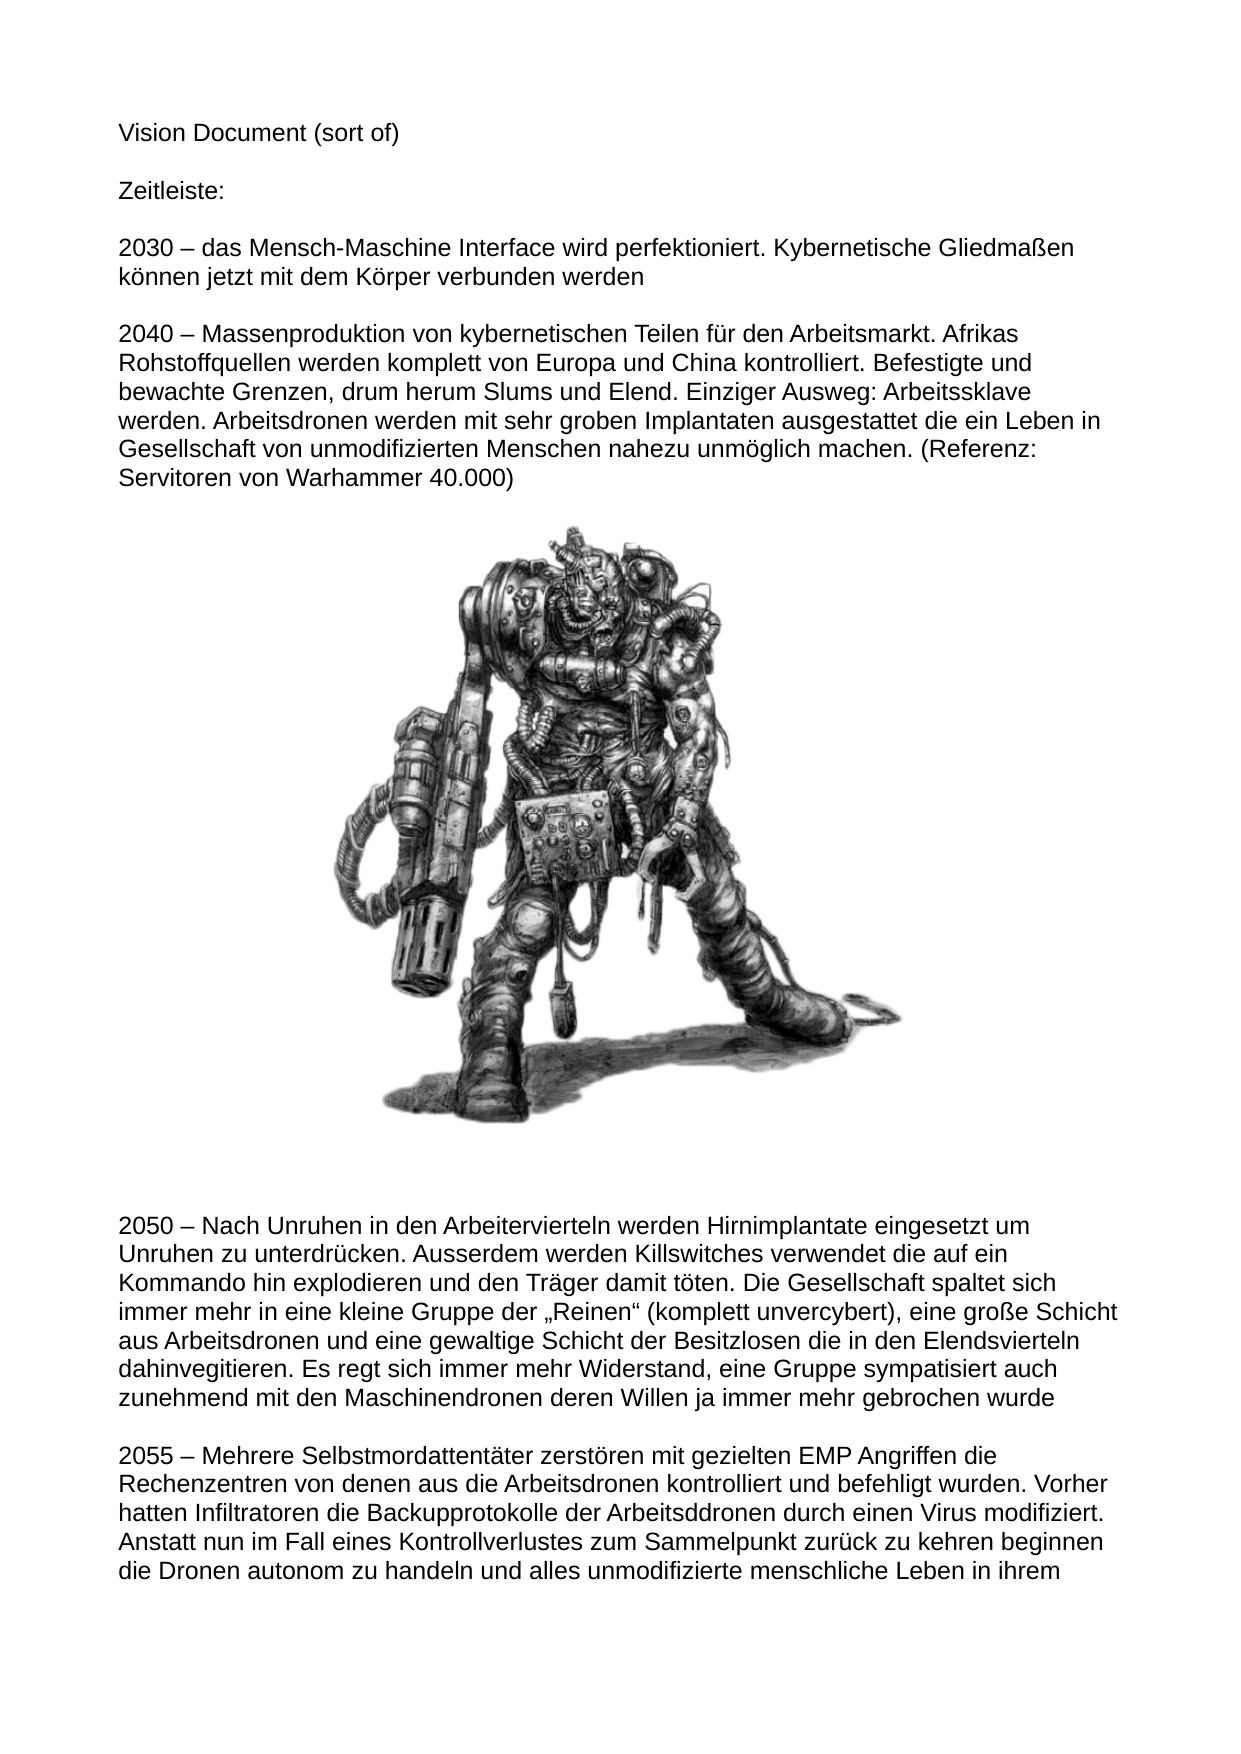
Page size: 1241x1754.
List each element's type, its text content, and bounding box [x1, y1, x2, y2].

picture [330, 520, 910, 1127]
text 2040 – Massenproduktion von kybernetischen Teilen für den Arbeitsmarkt. Afrikas Rohstoffquellen werden komplett von Europa und China kontrolliert. Befestigte und bewachte Grenzen, drum herum Slums und Elend. Einziger Ausweg: Arbeitssklave werden. Arbeitsdronen werden mit sehr groben Implantaten ausgestattet die ein Leben in Gesellschaft von unmodifizierten Menschen nahezu unmöglich machen. (Referenz: Servitoren von Warhammer 40.000) [118, 319, 1122, 492]
text Vision Document (sort of) [118, 118, 1122, 147]
text Zeitleiste: [118, 176, 1122, 204]
text 2030 – das Mensch-Maschine Interface wird perfektioniert. Kybernetische Gliedmaßen können jetzt mit dem Körper verbunden werden [118, 233, 1122, 291]
text 2050 – Nach Unruhen in den Arbeitervierteln werden Hirnimplantate eingesetzt um Unruhen zu unterdrücken. Ausserdem werden Killswitches verwendet die auf ein Kommando hin explodieren und den Träger damit töten. Die Gesellschaft spaltet sich immer mehr in eine kleine Gruppe der „Reinen“ (komplett unvercybert), eine große Schicht aus Arbeitsdronen und eine gewaltige Schicht der Besitzlosen die in den Elendsvierteln dahinvegitieren. Es regt sich immer mehr Widerstand, eine Gruppe sympatisiert auch zunehmend mit den Maschinendronen deren Willen ja immer mehr gebrochen wurde [118, 1211, 1122, 1412]
text 2055 – Mehrere Selbstmordattentäter zerstören mit gezielten EMP Angriffen die Rechenzentren von denen aus die Arbeitsdronen kontrolliert und befehligt wurden. Vorher hatten Infiltratoren die Backupprotokolle der Arbeitsddronen durch einen Virus modifiziert. Anstatt nun im Fall eines Kontrollverlustes zum Sammelpunkt zurück zu kehren beginnen die Dronen autonom zu handeln und alles unmodifizierte menschliche Leben in ihrem [118, 1441, 1122, 1584]
